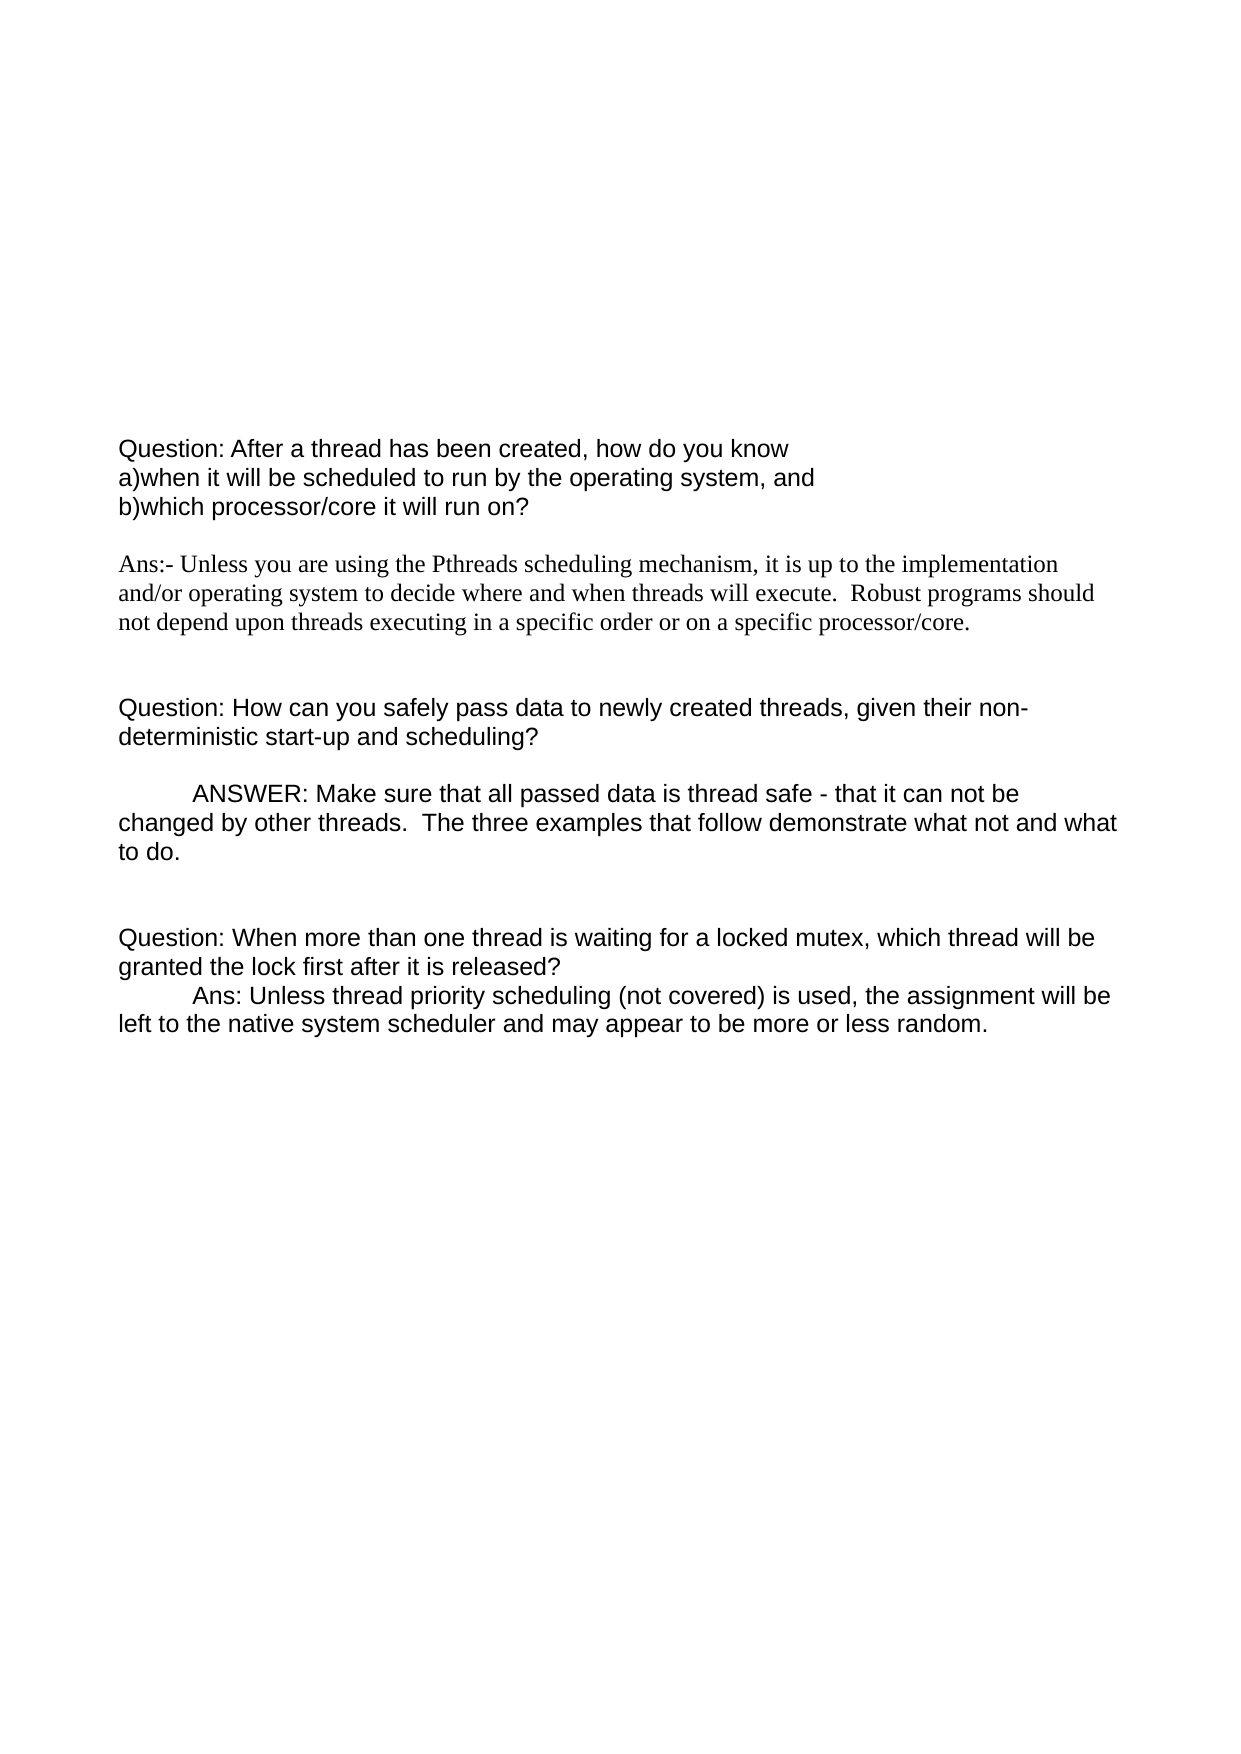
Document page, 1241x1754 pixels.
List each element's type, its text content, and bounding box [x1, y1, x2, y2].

text Question: After a thread has been created, how do you know [118, 434, 1122, 463]
text Ans: Unless thread priority scheduling (not covered) is used, the assignment will be left to the native system scheduler and may appear to be more or less random. [118, 981, 1122, 1038]
text ANSWER: Make sure that all passed data is thread safe - that it can not be changed by other threads. The three examples that follow demonstrate what not and what to do. [118, 779, 1122, 866]
text Ans:- Unless you are using the Pthreads scheduling mechanism, it is up to the implementation and/or operating system to decide where and when threads will execute. Robust programs should not depend upon threads executing in a specific order or on a specific processor/core. [118, 549, 1122, 636]
text Question: When more than one thread is waiting for a locked mutex, which thread will be granted the lock first after it is released? [118, 923, 1122, 981]
text Question: How can you safely pass data to newly created threads, given their non-deterministic start-up and scheduling? [118, 693, 1122, 751]
text b)which processor/core it will run on? [118, 492, 1122, 521]
text a)when it will be scheduled to run by the operating system, and [118, 463, 1122, 492]
